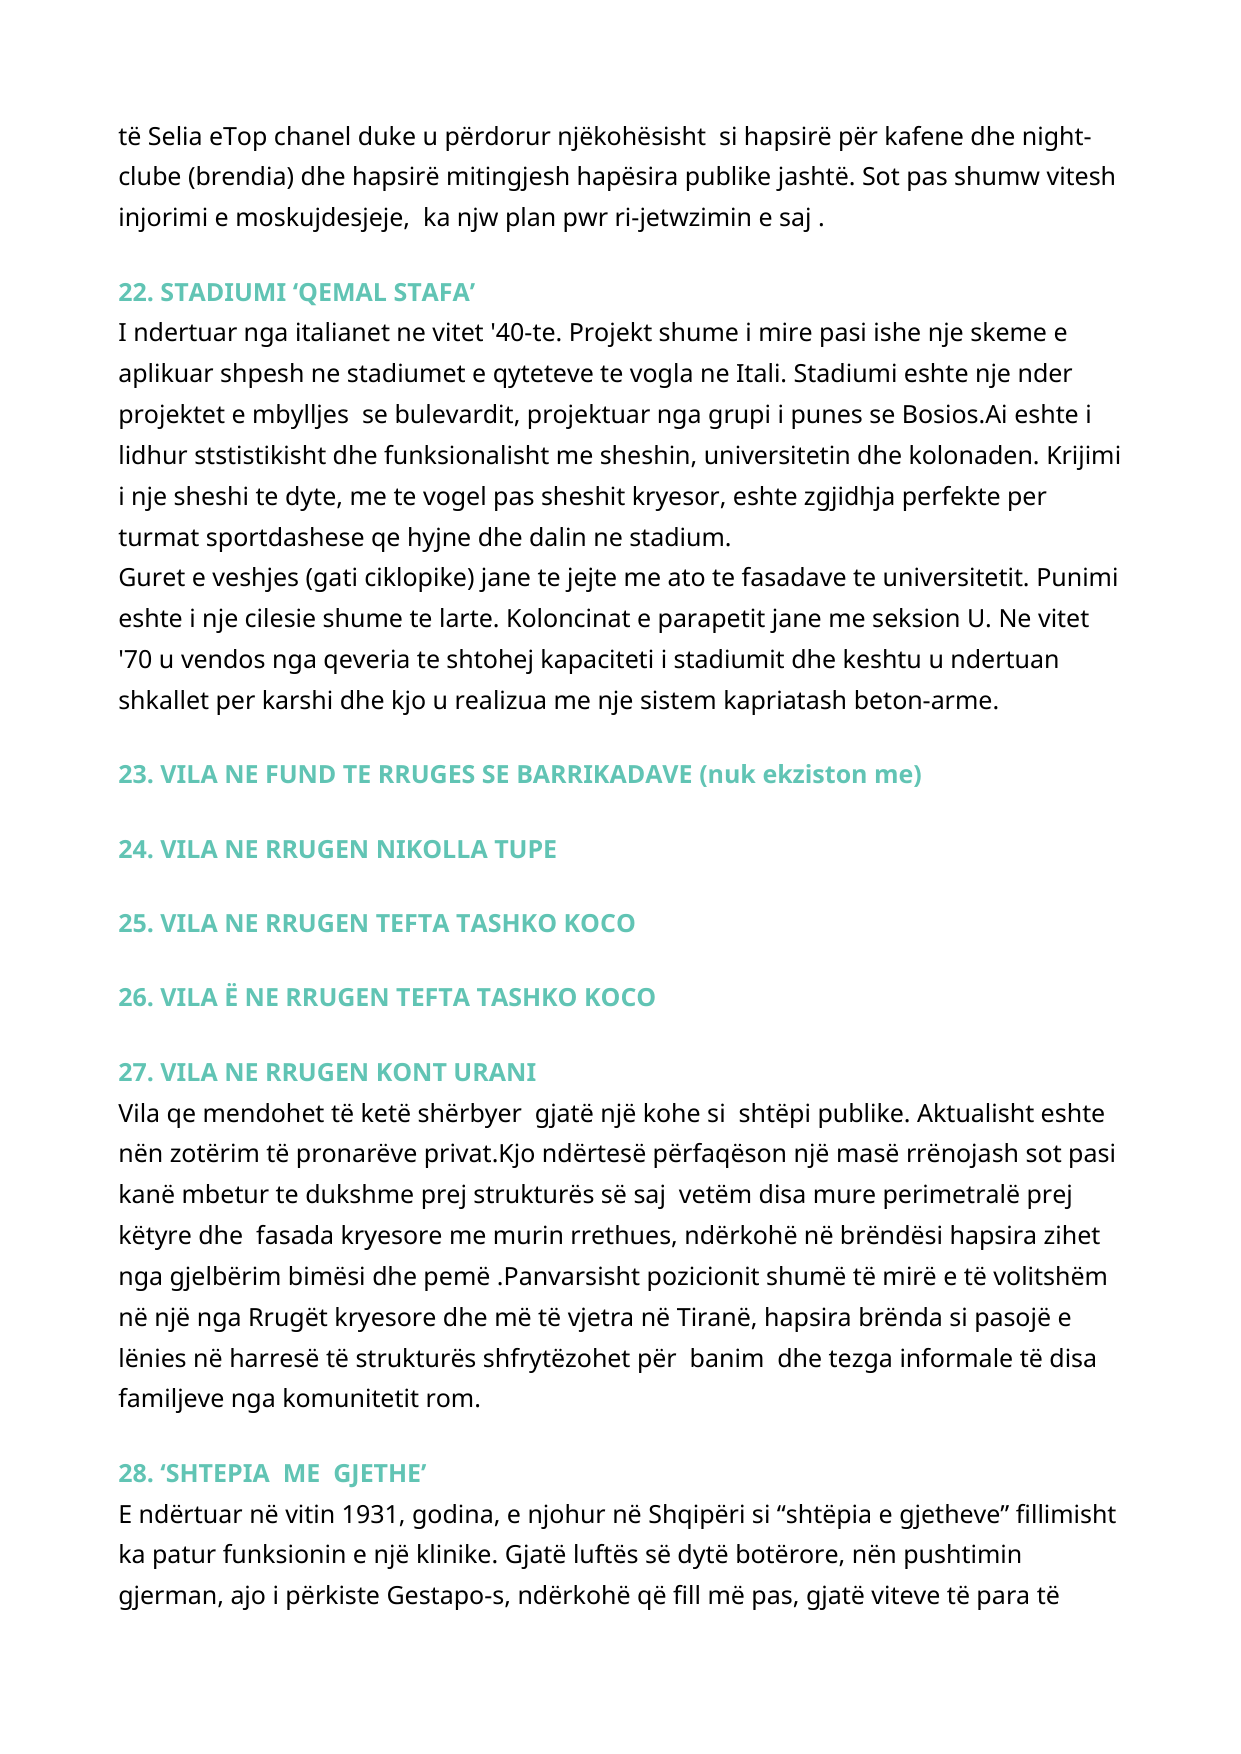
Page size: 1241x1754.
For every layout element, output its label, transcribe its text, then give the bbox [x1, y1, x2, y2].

text 23. VILA NE FUND TE RRUGES SE BARRIKADAVE (nuk ekziston me) [118, 757, 1122, 791]
text E ndërtuar në vitin 1931, godina, e njohur në Shqipëri si “shtëpia e gjetheve” fillimisht ka patur funksionin e një klinike. Gjatë luftës së dytë botërore, nën pushtimin gjerman, ajo i përkiste Gestapo-s, ndërkohë që fill më pas, gjatë viteve të para të [118, 1496, 1122, 1612]
text 27. VILA NE RRUGEN KONT URANI [118, 1054, 1122, 1088]
text 22. STADIUMI ‘QEMAL STAFA’ [118, 274, 1122, 308]
text të Selia eTop chanel duke u përdorur njëkohësisht si hapsirë për kafene dhe night-clube (brendia) dhe hapsirë mitingjesh hapësira publike jashtë. Sot pas shumw vitesh injorimi e moskujdesjeje, ka njw plan pwr ri-jetwzimin e saj . [118, 118, 1122, 234]
text 28. ‘SHTEPIA ME GJETHE’ [118, 1455, 1122, 1489]
text I ndertuar nga italianet ne vitet '40-te. Projekt shume i mire pasi ishe nje skeme e aplikuar shpesh ne stadiumet e qyteteve te vogla ne Itali. Stadiumi eshte nje nder projektet e mbylljes se bulevardit, projektuar nga grupi i punes se Bosios.Ai eshte i lidhur ststistikisht dhe funksionalisht me sheshin, universitetin dhe kolonaden. Krijimi i nje sheshi te dyte, me te vogel pas sheshit kryesor, eshte zgjidhja perfekte per turmat sportdashese qe hyjne dhe dalin ne stadium. [118, 315, 1122, 553]
text Guret e veshjes (gati ciklopike) jane te jejte me ato te fasadave te universitetit. Punimi eshte i nje cilesie shume te larte. Koloncinat e parapetit jane me seksion U. Ne vitet '70 u vendos nga qeveria te shtohej kapaciteti i stadiumit dhe keshtu u ndertuan shkallet per karshi dhe kjo u realizua me nje sistem kapriatash beton-arme. [118, 560, 1122, 717]
text 24. VILA NE RRUGEN NIKOLLA TUPE [118, 831, 1122, 865]
text Vila qe mendohet të ketë shërbyer gjatë një kohe si shtëpi publike. Aktualisht eshte nën zotërim të pronarëve privat.Kjo ndërtesë përfaqëson një masë rrënojash sot pasi kanë mbetur te dukshme prej strukturës së saj vetëm disa mure perimetralë prej këtyre dhe fasada kryesore me murin rrethues, ndërkohë në brëndësi hapsira zihet nga gjelbërim bimësi dhe pemë .Panvarsisht pozicionit shumë të mirë e të volitshëm në një nga Rrugët kryesore dhe më të vjetra në Tiranë, hapsira brënda si pasojë e lënies në harresë të strukturës shfrytëzohet për banim dhe tezga informale të disa familjeve nga komunitetit rom. [118, 1095, 1122, 1415]
text 25. VILA NE RRUGEN TEFTA TASHKO KOCO [118, 906, 1122, 940]
text 26. VILA Ë NE RRUGEN TEFTA TASHKO KOCO [118, 980, 1122, 1014]
